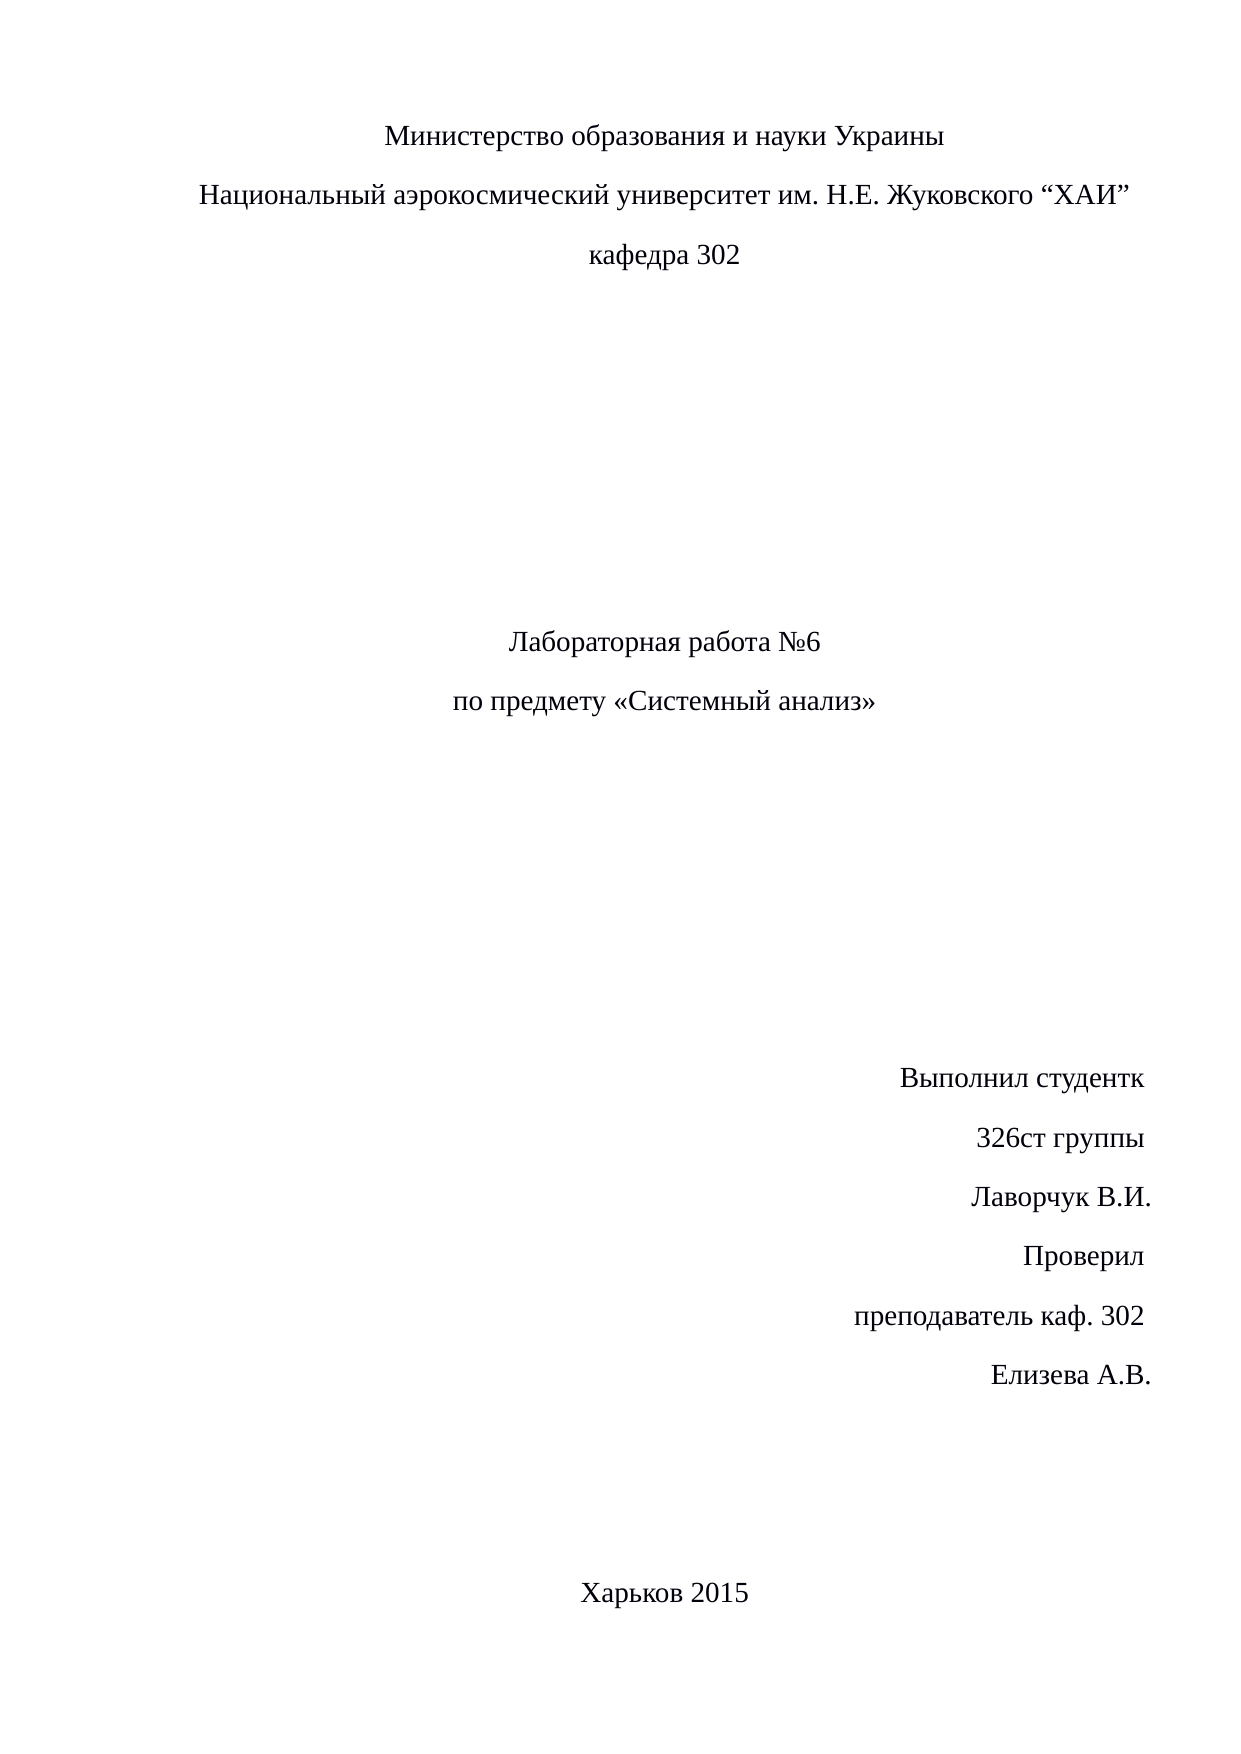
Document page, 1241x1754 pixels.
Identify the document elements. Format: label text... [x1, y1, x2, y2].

text Лаворчук В.И. [177, 1179, 1152, 1213]
text 326ст группы [177, 1120, 1152, 1153]
text по предмету «Системный анализ» [177, 683, 1152, 717]
text Министерство образования и науки Украины [177, 118, 1152, 152]
text Выполнил студентк [177, 1060, 1152, 1094]
text Проверил [177, 1238, 1152, 1272]
text Лабораторная работа №6 [177, 624, 1152, 657]
text Харьков 2015 [177, 1576, 1152, 1609]
text Елизева А.В. [177, 1357, 1152, 1391]
text Национальный аэрокосмический университет им. Н.Е. Жуковского “ХАИ” [177, 177, 1152, 211]
text преподаватель каф. 302 [177, 1298, 1152, 1331]
text кафедра 302 [177, 237, 1152, 270]
